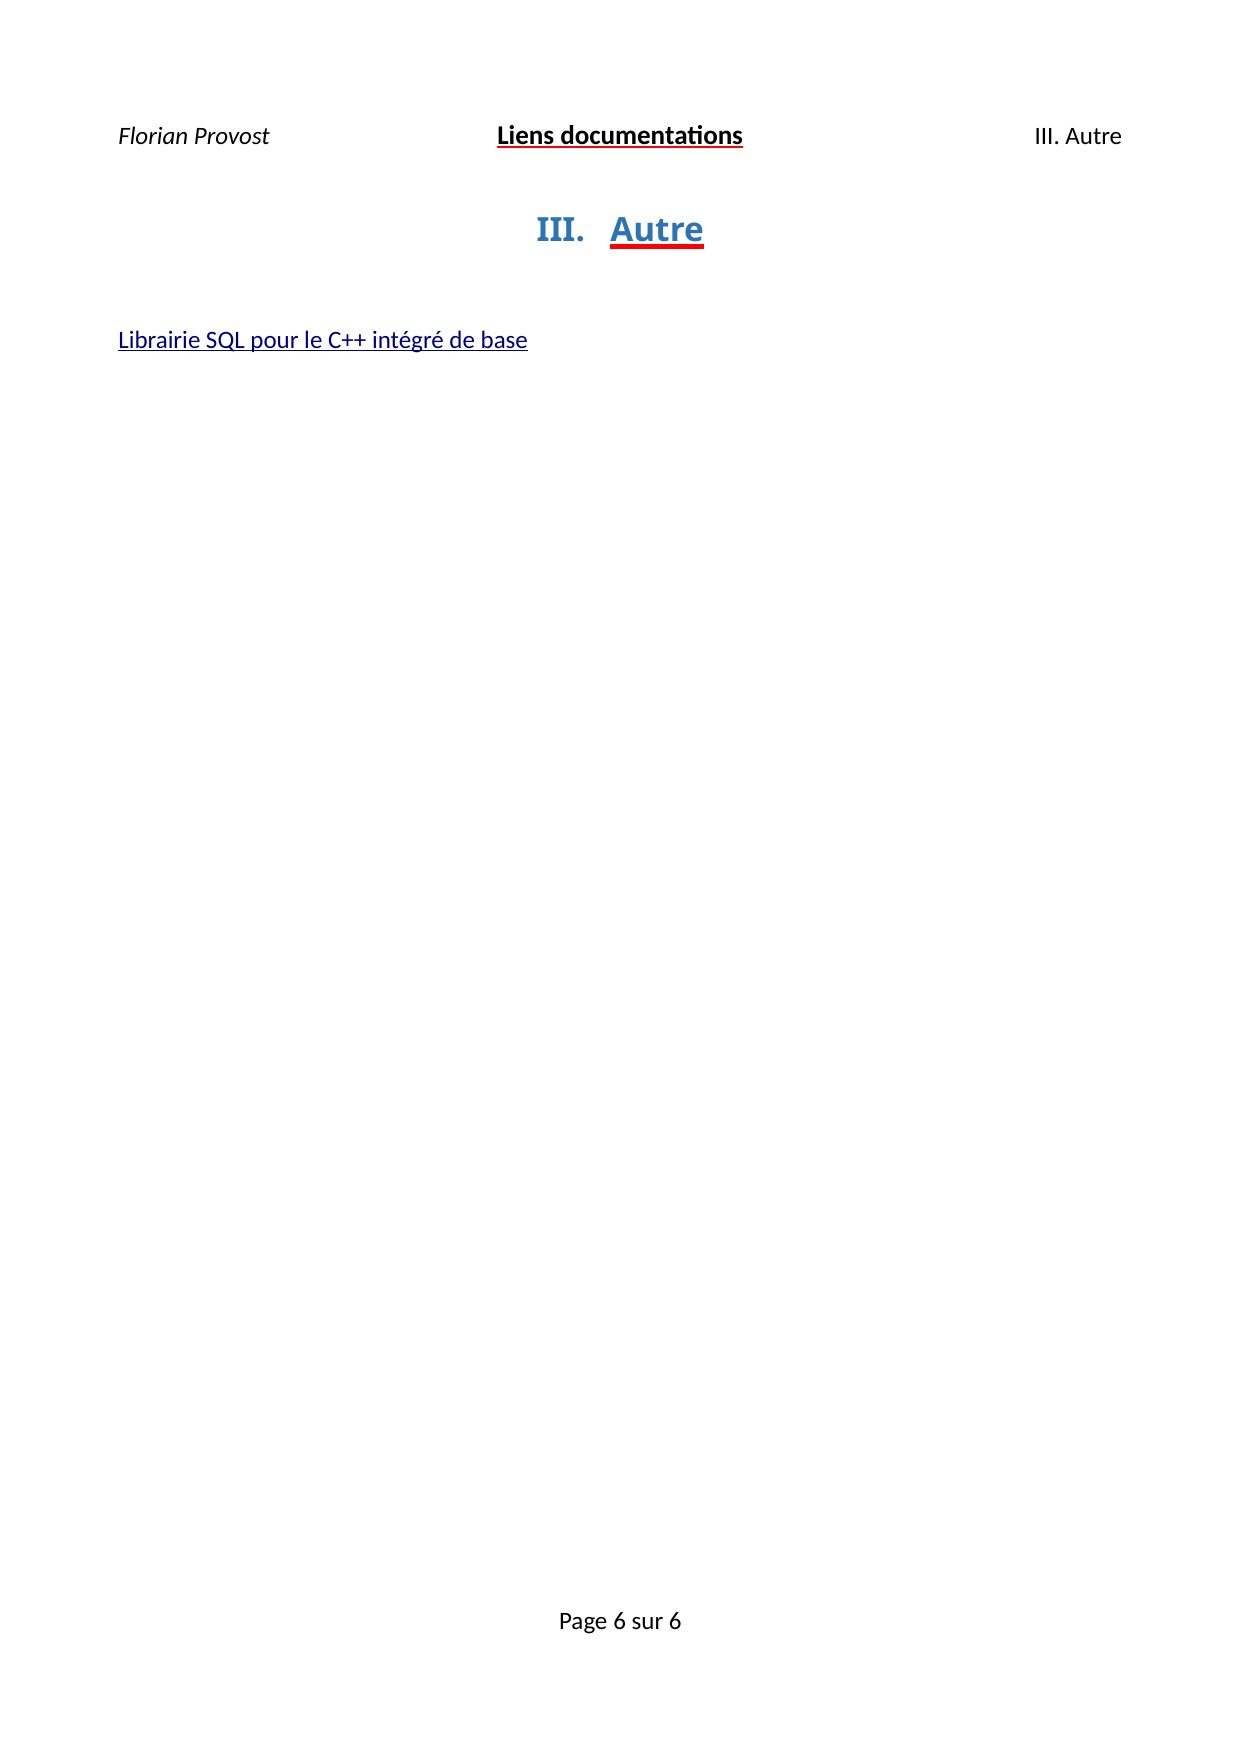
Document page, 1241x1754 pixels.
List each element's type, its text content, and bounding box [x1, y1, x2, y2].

text Librairie SQL pour le C++ intégré de base [118, 324, 1122, 354]
subtitle Autre [118, 206, 1122, 251]
